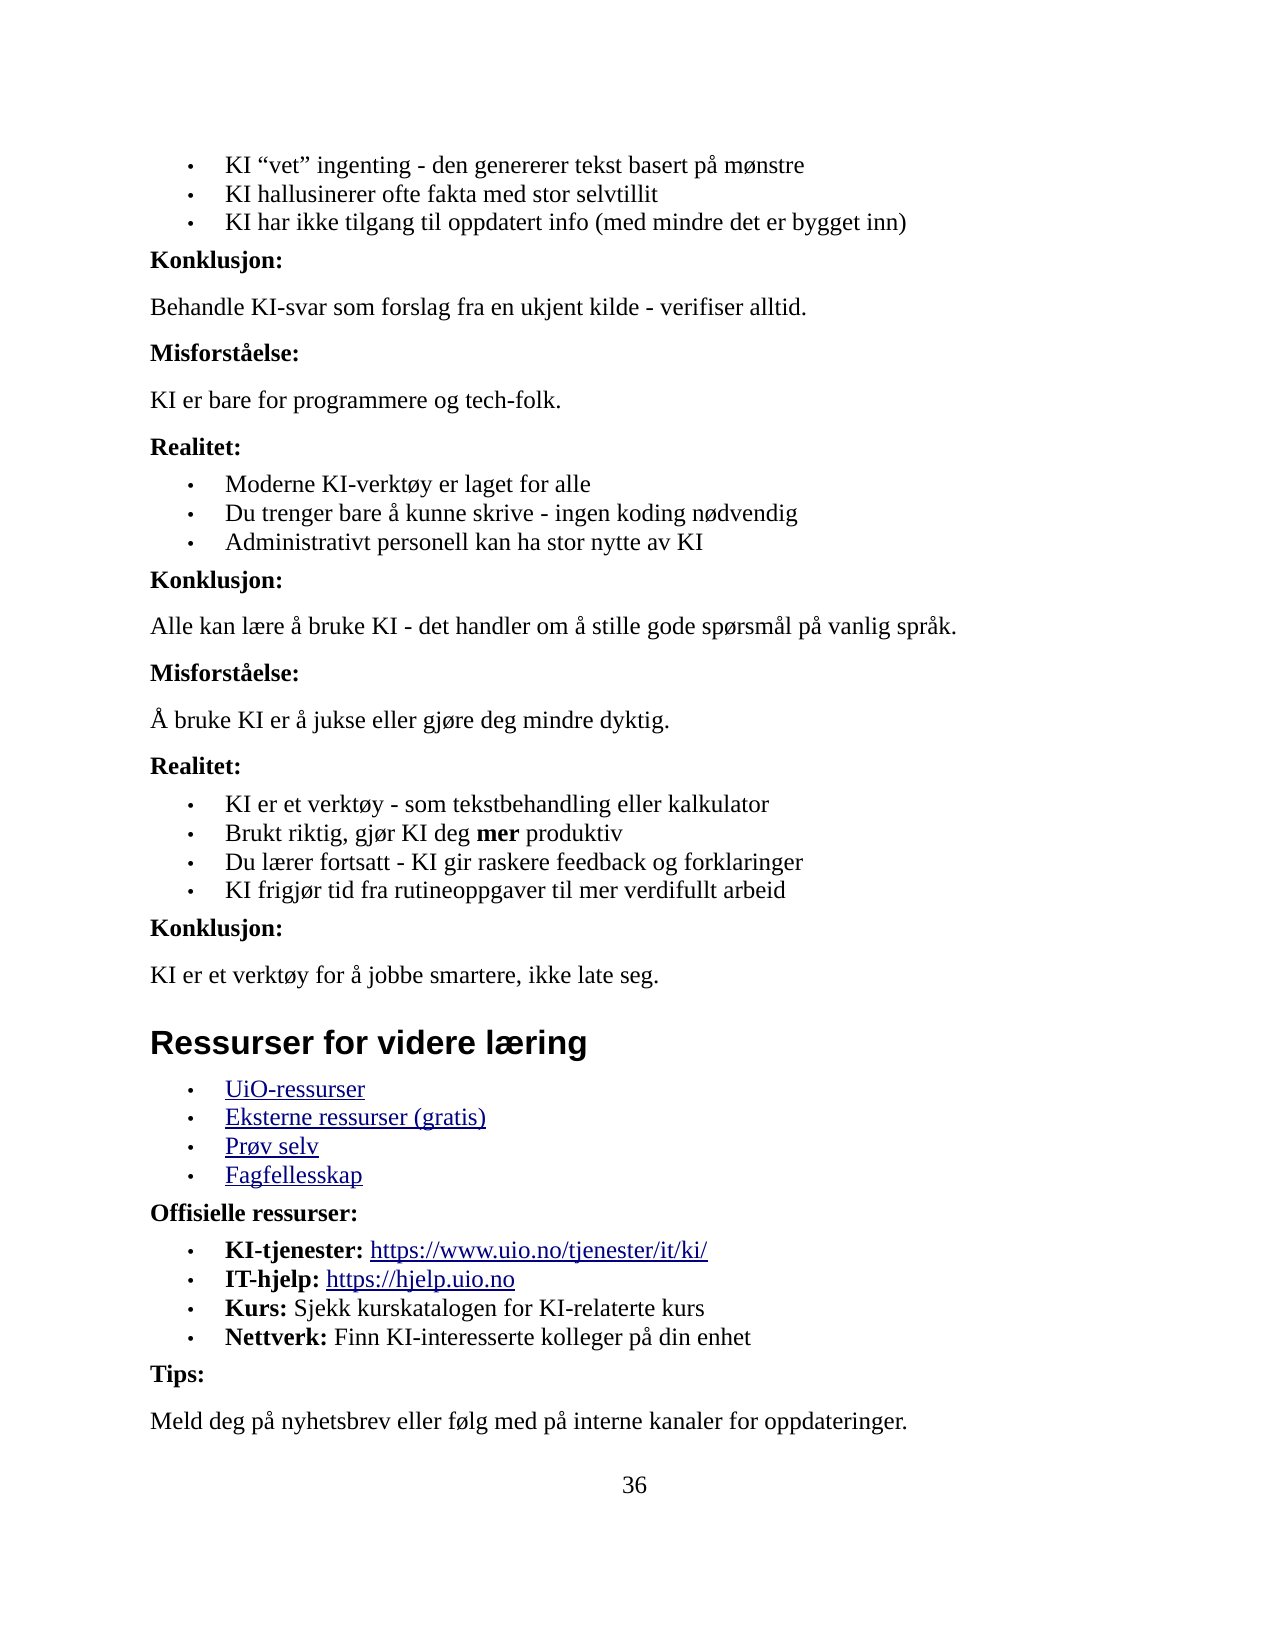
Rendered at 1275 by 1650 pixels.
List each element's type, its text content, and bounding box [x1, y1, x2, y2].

text Offisielle ressurser: [150, 1198, 1125, 1226]
list KI-tjenester: https://www.uio.no/tjenester/it/ki/ [187, 1235, 1125, 1264]
list Moderne KI-verktøy er laget for alle [187, 469, 1125, 498]
text Alle kan lære å bruke KI - det handler om å stille gode spørsmål på vanlig språk. [150, 611, 1125, 640]
text Realitet: [150, 751, 1125, 780]
text Tips: [150, 1359, 1125, 1388]
text Meld deg på nyhetsbrev eller følg med på interne kanaler for oppdateringer. [150, 1406, 1125, 1435]
list Eksterne ressurser (gratis) [187, 1102, 1125, 1131]
text KI er bare for programmere og tech-folk. [150, 385, 1125, 414]
list IT-hjelp: https://hjelp.uio.no [187, 1264, 1125, 1293]
list Prøv selv [187, 1131, 1125, 1160]
list Administrativt personell kan ha stor nytte av KI [187, 527, 1125, 556]
text Misforståelse: [150, 338, 1125, 367]
text Konklusjon: [150, 913, 1125, 942]
text Realitet: [150, 432, 1125, 461]
text KI er et verktøy for å jobbe smartere, ikke late seg. [150, 960, 1125, 988]
text Behandle KI-svar som forslag fra en ukjent kilde - verifiser alltid. [150, 292, 1125, 321]
list UiO-ressurser [187, 1074, 1125, 1102]
list Kurs: Sjekk kurskatalogen for KI-relaterte kurs [187, 1293, 1125, 1322]
list Brukt riktig, gjør KI deg mer produktiv [187, 818, 1125, 847]
text Konklusjon: [150, 565, 1125, 593]
list KI hallusinerer ofte fakta med stor selvtillit [187, 179, 1125, 207]
list KI “vet” ingenting - den genererer tekst basert på mønstre [187, 150, 1125, 179]
list Fagfellesskap [187, 1160, 1125, 1189]
list KI er et verktøy - som tekstbehandling eller kalkulator [187, 789, 1125, 818]
list KI har ikke tilgang til oppdatert info (med mindre det er bygget inn) [187, 207, 1125, 236]
list Du trenger bare å kunne skrive - ingen koding nødvendig [187, 498, 1125, 527]
list Du lærer fortsatt - KI gir raskere feedback og forklaringer [187, 847, 1125, 875]
text Misforståelse: [150, 658, 1125, 687]
text Å bruke KI er å jukse eller gjøre deg mindre dyktig. [150, 705, 1125, 733]
subtitle Ressurser for videre læring [150, 1022, 1125, 1061]
list KI frigjør tid fra rutineoppgaver til mer verdifullt arbeid [187, 875, 1125, 904]
list Nettverk: Finn KI-interesserte kolleger på din enhet [187, 1322, 1125, 1350]
text Konklusjon: [150, 245, 1125, 274]
